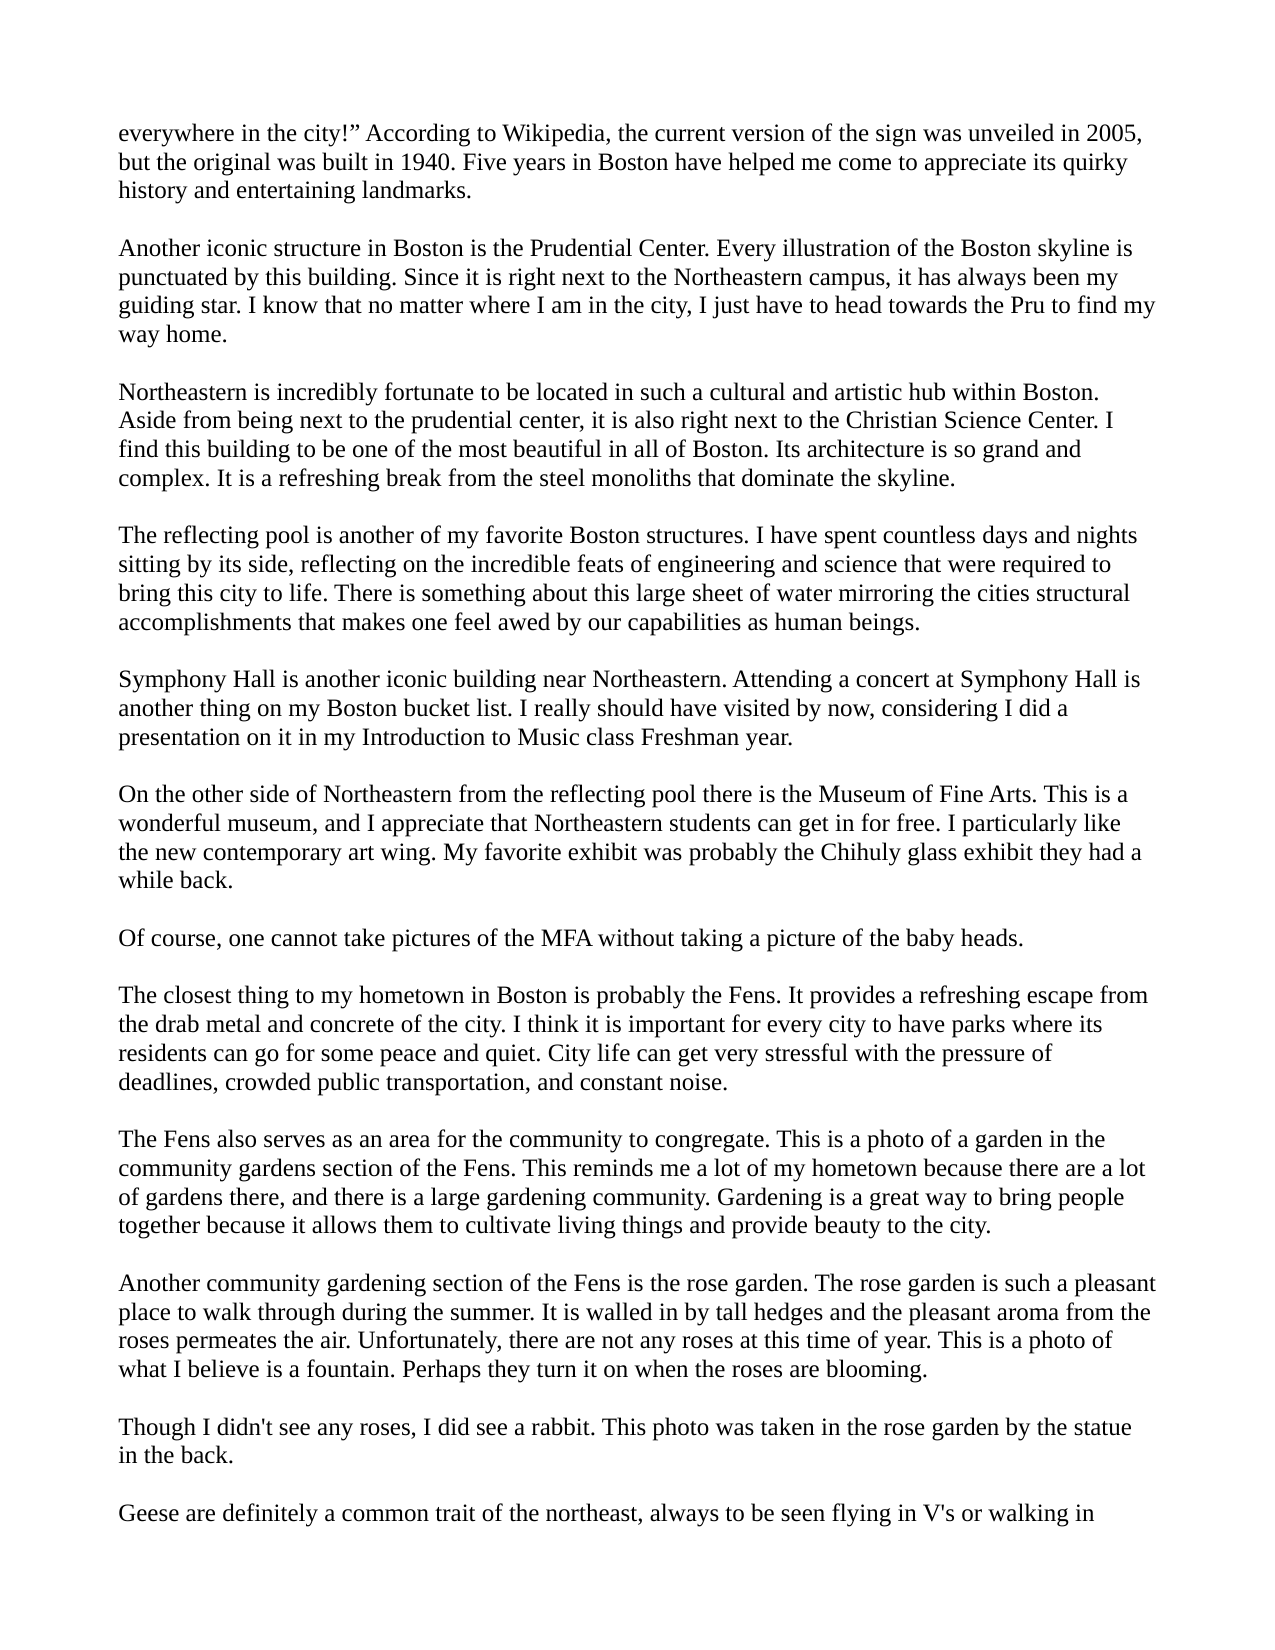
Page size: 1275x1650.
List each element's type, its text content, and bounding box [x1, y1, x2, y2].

text The Fens also serves as an area for the community to congregate. This is a photo of a garden in the community gardens section of the Fens. This reminds me a lot of my hometown because there are a lot of gardens there, and there is a large gardening community. Gardening is a great way to bring people together because it allows them to cultivate living things and provide beauty to the city. [118, 1124, 1157, 1239]
text Another community gardening section of the Fens is the rose garden. The rose garden is such a pleasant place to walk through during the summer. It is walled in by tall hedges and the pleasant aroma from the roses permeates the air. Unfortunately, there are not any roses at this time of year. This is a photo of what I believe is a fountain. Perhaps they turn it on when the roses are blooming. [118, 1268, 1157, 1383]
text Though I didn't see any roses, I did see a rabbit. This photo was taken in the rose garden by the statue in the back. [118, 1412, 1157, 1469]
text On the other side of Northeastern from the reflecting pool there is the Museum of Fine Arts. This is a wonderful museum, and I appreciate that Northeastern students can get in for free. I particularly like the new contemporary art wing. My favorite exhibit was probably the Chihuly glass exhibit they had a while back. [118, 779, 1157, 894]
text The reflecting pool is another of my favorite Boston structures. I have spent countless days and nights sitting by its side, reflecting on the incredible feats of engineering and science that were required to bring this city to life. There is something about this large sheet of water mirroring the cities structural accomplishments that makes one feel awed by our capabilities as human beings. [118, 521, 1157, 636]
text everywhere in the city!” According to Wikipedia, the current version of the sign was unveiled in 2005, but the original was built in 1940. Five years in Boston have helped me come to appreciate its quirky history and entertaining landmarks. [118, 118, 1157, 204]
text Geese are definitely a common trait of the northeast, always to be seen flying in V's or walking in [118, 1498, 1157, 1527]
text Northeastern is incredibly fortunate to be located in such a cultural and artistic hub within Boston. Aside from being next to the prudential center, it is also right next to the Christian Science Center. I find this building to be one of the most beautiful in all of Boston. Its architecture is so grand and complex. It is a refreshing break from the steel monoliths that dominate the skyline. [118, 377, 1157, 492]
text Another iconic structure in Boston is the Prudential Center. Every illustration of the Boston skyline is punctuated by this building. Since it is right next to the Northeastern campus, it has always been my guiding star. I know that no matter where I am in the city, I just have to head towards the Pru to find my way home. [118, 233, 1157, 348]
text Symphony Hall is another iconic building near Northeastern. Attending a concert at Symphony Hall is another thing on my Boston bucket list. I really should have visited by now, considering I did a presentation on it in my Introduction to Music class Freshman year. [118, 664, 1157, 751]
text The closest thing to my hometown in Boston is probably the Fens. It provides a refreshing escape from the drab metal and concrete of the city. I think it is important for every city to have parks where its residents can go for some peace and quiet. City life can get very stressful with the pressure of deadlines, crowded public transportation, and constant noise. [118, 981, 1157, 1096]
text Of course, one cannot take pictures of the MFA without taking a picture of the baby heads. [118, 923, 1157, 952]
